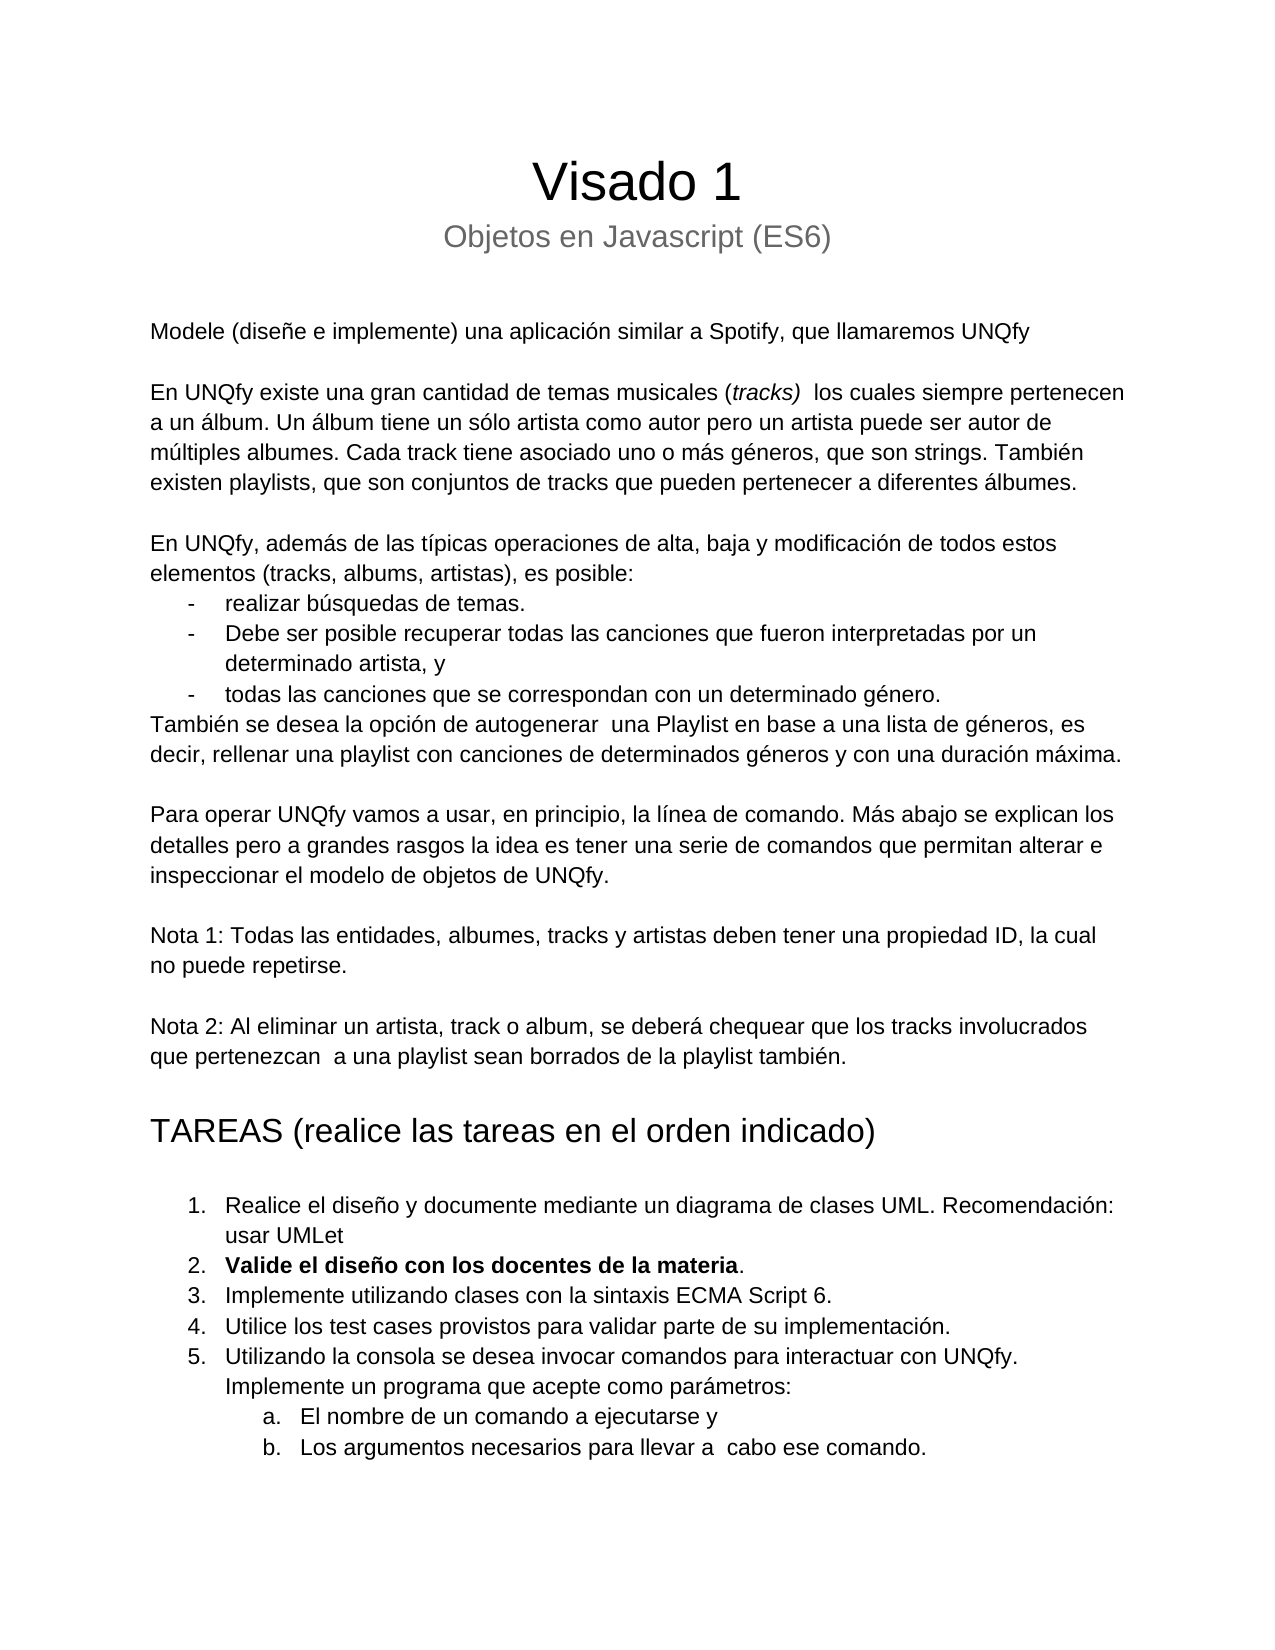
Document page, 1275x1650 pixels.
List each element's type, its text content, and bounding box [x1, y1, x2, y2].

text Nota 1: Todas las entidades, albumes, tracks y artistas deben tener una propiedad ID, la cual no puede repetirse. [150, 922, 1125, 979]
text Nota 2: Al eliminar un artista, track o album, se deberá chequear que los tracks involucrados que pertenezcan a una playlist sean borrados de la playlist también. [150, 1013, 1125, 1069]
text También se desea la opción de autogenerar una Playlist en base a una lista de géneros, es decir, rellenar una playlist con canciones de determinados géneros y con una duración máxima. [150, 711, 1125, 767]
list Valide el diseño con los docentes de la materia. [187, 1252, 1125, 1279]
text Modele (diseñe e implemente) una aplicación similar a Spotify, que llamaremos UNQfy [150, 318, 1125, 344]
list Utilice los test cases provistos para validar parte de su implementación. [187, 1313, 1125, 1339]
text En UNQfy existe una gran cantidad de temas musicales (tracks) los cuales siempre pertenecen a un álbum. Un álbum tiene un sólo artista como autor pero un artista puede ser autor de múltiples albumes. Cada track tiene asociado uno o más géneros, que son strings. También existen playlists, que son conjuntos de tracks que pueden pertenecer a diferentes álbumes. [150, 378, 1125, 495]
text Para operar UNQfy vamos a usar, en principio, la línea de comando. Más abajo se explican los detalles pero a grandes rasgos la idea es tener una serie de comandos que permitan alterar e inspeccionar el modelo de objetos de UNQfy. [150, 801, 1125, 888]
list Implemente utilizando clases con la sintaxis ECMA Script 6. [187, 1282, 1125, 1309]
subtitle Objetos en Javascript (ES6) [150, 218, 1125, 254]
list Realice el diseño y documente mediante un diagrama de clases UML. Recomendación: usar UMLet [187, 1192, 1125, 1248]
subtitle TAREAS (realice las tareas en el orden indicado) [150, 1111, 1125, 1149]
list todas las canciones que se correspondan con un determinado género. [187, 681, 1125, 707]
list Utilizando la consola se desea invocar comandos para interactuar con UNQfy. Implemente un programa que acepte como parámetros: [187, 1343, 1125, 1399]
list Debe ser posible recuperar todas las canciones que fueron interpretadas por un determinado artista, y [187, 620, 1125, 677]
list El nombre de un comando a ejecutarse y [262, 1403, 1125, 1430]
list Los argumentos necesarios para llevar a cabo ese comando. [262, 1433, 1125, 1490]
list realizar búsquedas de temas. [187, 590, 1125, 616]
text En UNQfy, además de las típicas operaciones de alta, baja y modificación de todos estos elementos (tracks, albums, artistas), es posible: [150, 529, 1125, 586]
title Visado 1 [150, 150, 1125, 212]
